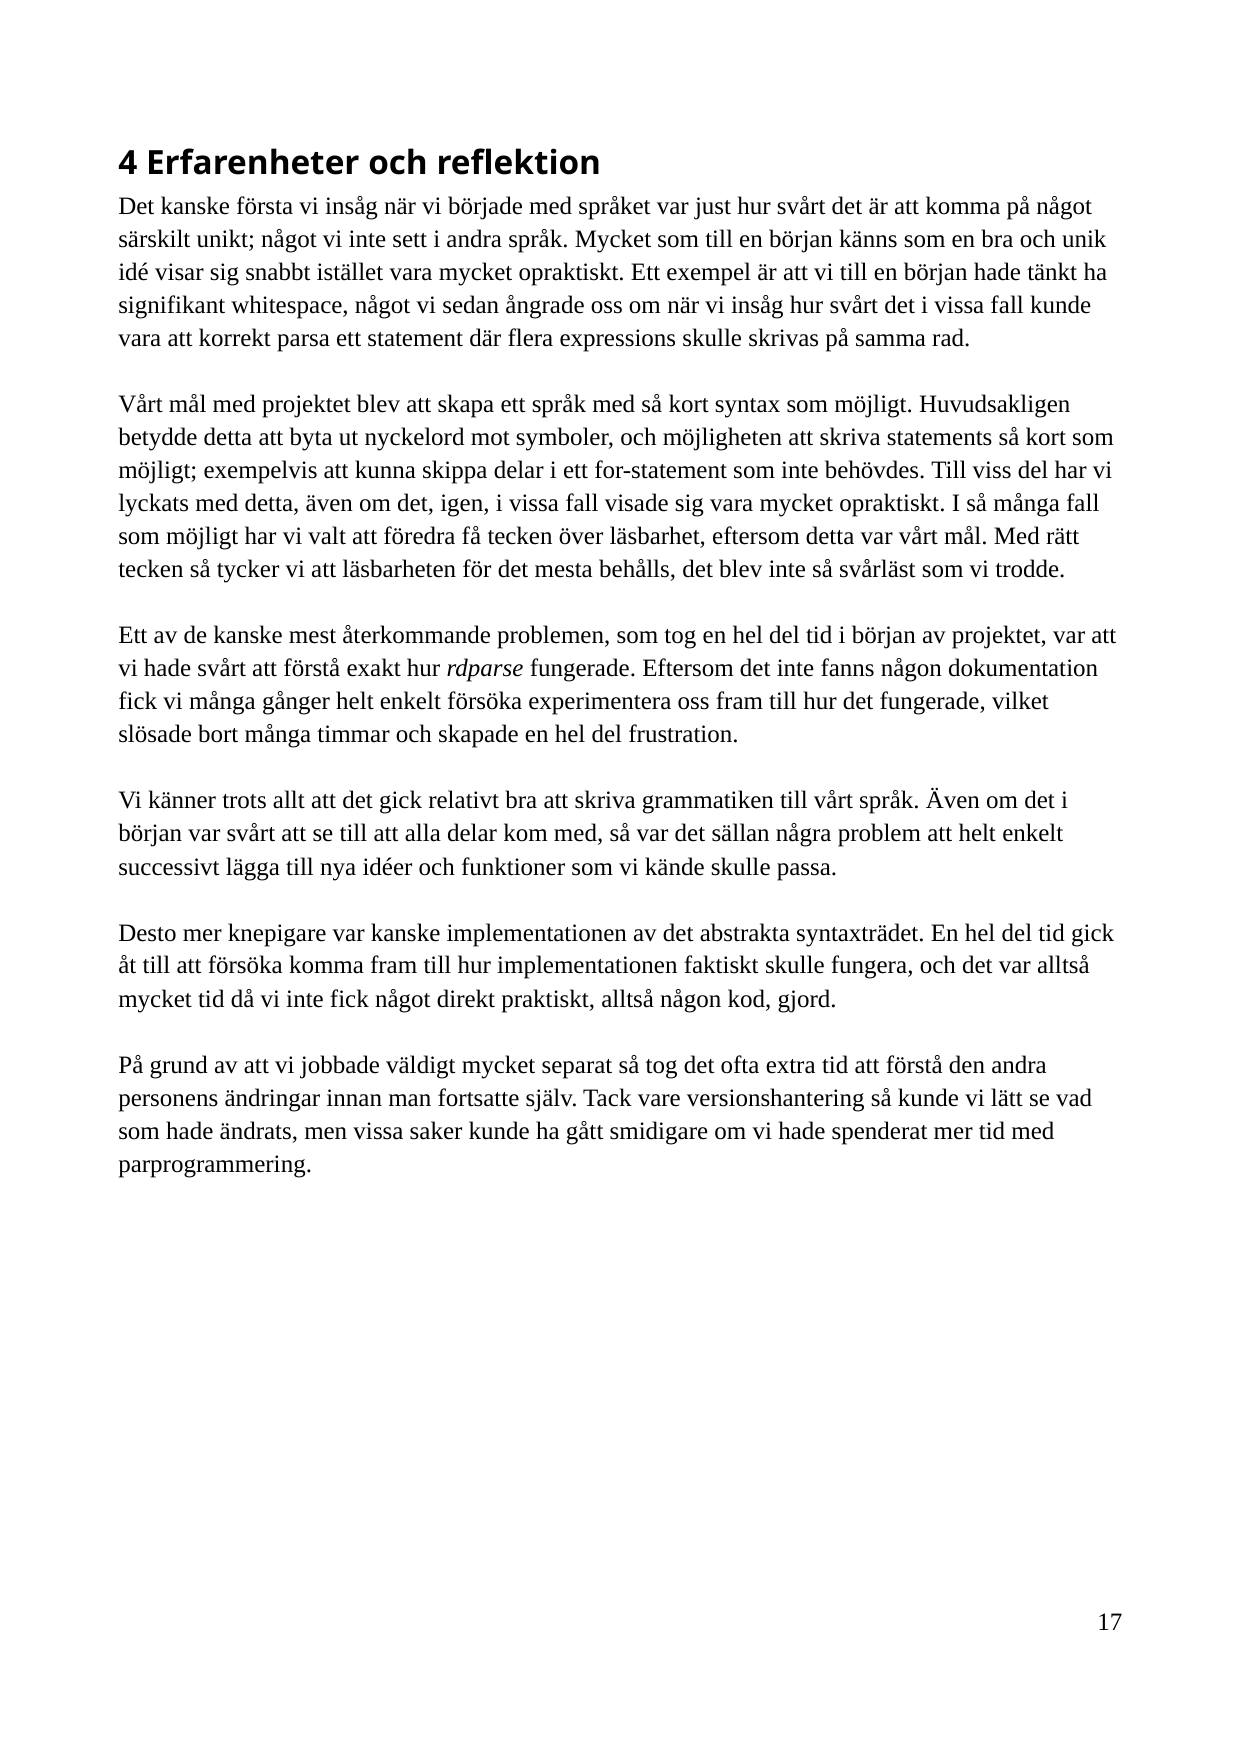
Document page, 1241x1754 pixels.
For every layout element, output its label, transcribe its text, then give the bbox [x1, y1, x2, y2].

text På grund av att vi jobbade väldigt mycket separat så tog det ofta extra tid att förstå den andra personens ändringar innan man fortsatte själv. Tack vare versionshantering så kunde vi lätt se vad som hade ändrats, men vissa saker kunde ha gått smidigare om vi hade spenderat mer tid med parprogrammering. [118, 1050, 1122, 1177]
subtitle 4 Erfarenheter och reflektion [118, 139, 1122, 184]
text Ett av de kanske mest återkommande problemen, som tog en hel del tid i början av projektet, var att vi hade svårt att förstå exakt hur rdparse fungerade. Eftersom det inte fanns någon dokumentation fick vi många gånger helt enkelt försöka experimentera oss fram till hur det fungerade, vilket slösade bort många timmar och skapade en hel del frustration. [118, 620, 1122, 748]
text Det kanske första vi insåg när vi började med språket var just hur svårt det är att komma på något särskilt unikt; något vi inte sett i andra språk. Mycket som till en början känns som en bra och unik idé visar sig snabbt istället vara mycket opraktiskt. Ett exempel är att vi till en början hade tänkt ha signifikant whitespace, något vi sedan ångrade oss om när vi insåg hur svårt det i vissa fall kunde vara att korrekt parsa ett statement där flera expressions skulle skrivas på samma rad. [118, 191, 1122, 352]
text Desto mer knepigare var kanske implementationen av det abstrakta syntaxträdet. En hel del tid gick åt till att försöka komma fram till hur implementationen faktiskt skulle fungera, och det var alltså mycket tid då vi inte fick något direkt praktiskt, alltså någon kod, gjord. [118, 918, 1122, 1012]
text Vårt mål med projektet blev att skapa ett språk med så kort syntax som möjligt. Huvudsakligen betydde detta att byta ut nyckelord mot symboler, och möjligheten att skriva statements så kort som möjligt; exempelvis att kunna skippa delar i ett for-statement som inte behövdes. Till viss del har vi lyckats med detta, även om det, igen, i vissa fall visade sig vara mycket opraktiskt. I så många fall som möjligt har vi valt att föredra få tecken över läsbarhet, eftersom detta var vårt mål. Med rätt tecken så tycker vi att läsbarheten för det mesta behålls, det blev inte så svårläst som vi trodde. [118, 389, 1122, 583]
text Vi känner trots allt att det gick relativt bra att skriva grammatiken till vårt språk. Även om det i början var svårt att se till att alla delar kom med, så var det sällan några problem att helt enkelt successivt lägga till nya idéer och funktioner som vi kände skulle passa. [118, 786, 1122, 880]
